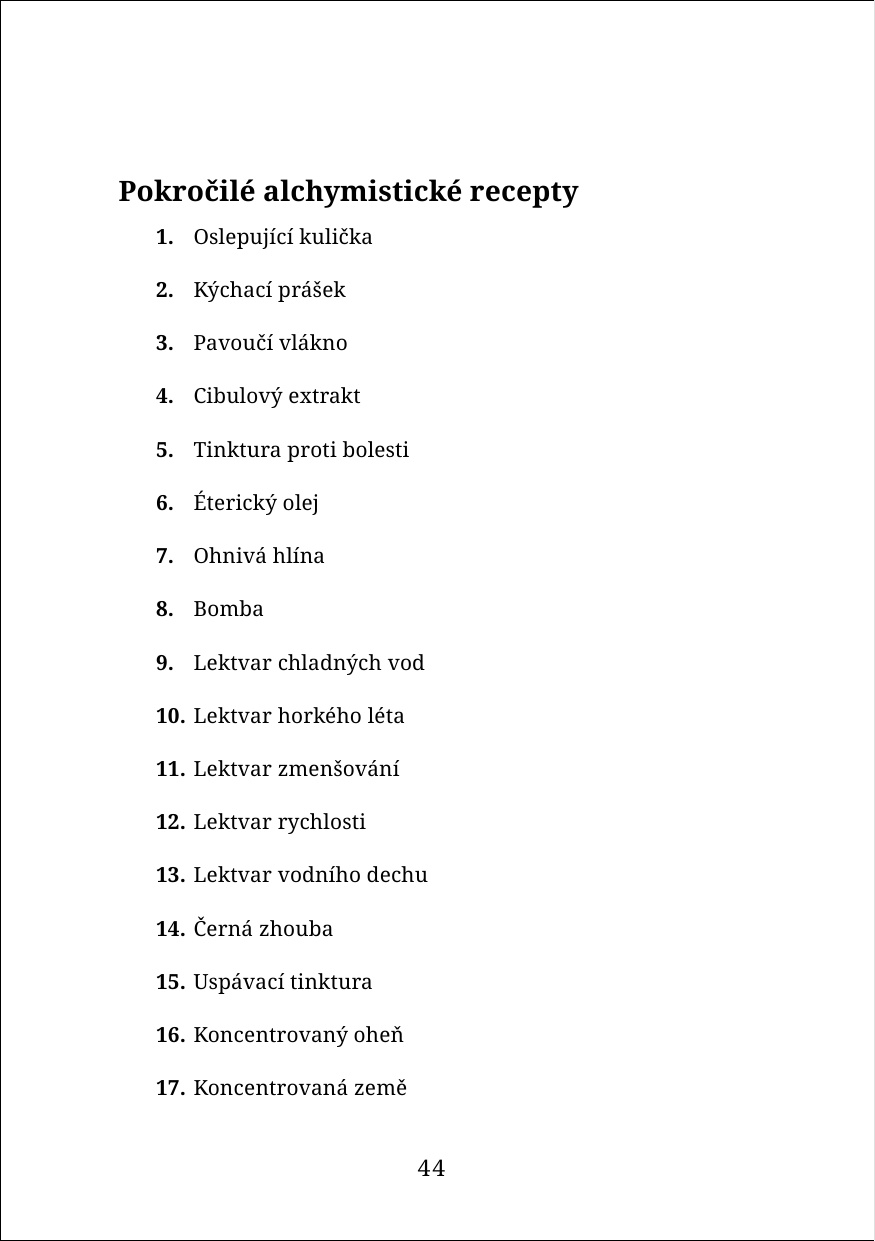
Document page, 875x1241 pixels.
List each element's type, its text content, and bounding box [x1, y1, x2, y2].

list Uspávací tinktura [156, 967, 756, 996]
list Lektvar zmenšování [156, 754, 756, 783]
list Koncentrovaná země [156, 1073, 756, 1102]
list Kýchací prášek [156, 275, 756, 303]
list Lektvar vodního dechu [156, 861, 756, 889]
list Černá zhouba [156, 914, 756, 942]
list Pavoučí vlákno [156, 328, 756, 357]
list Bomba [156, 594, 756, 623]
list Lektvar horkého léta [156, 701, 756, 729]
list Oslepující kulička [156, 222, 756, 250]
list Koncentrovaný oheň [156, 1020, 756, 1049]
list Lektvar chladných vod [156, 648, 756, 676]
list Éterický olej [156, 488, 756, 516]
list Ohnivá hlína [156, 541, 756, 570]
list Lektvar rychlosti [156, 807, 756, 836]
list Cibulový extrakt [156, 382, 756, 410]
subtitle Pokročilé alchymistické recepty [118, 172, 756, 210]
list Tinktura proti bolesti [156, 435, 756, 463]
